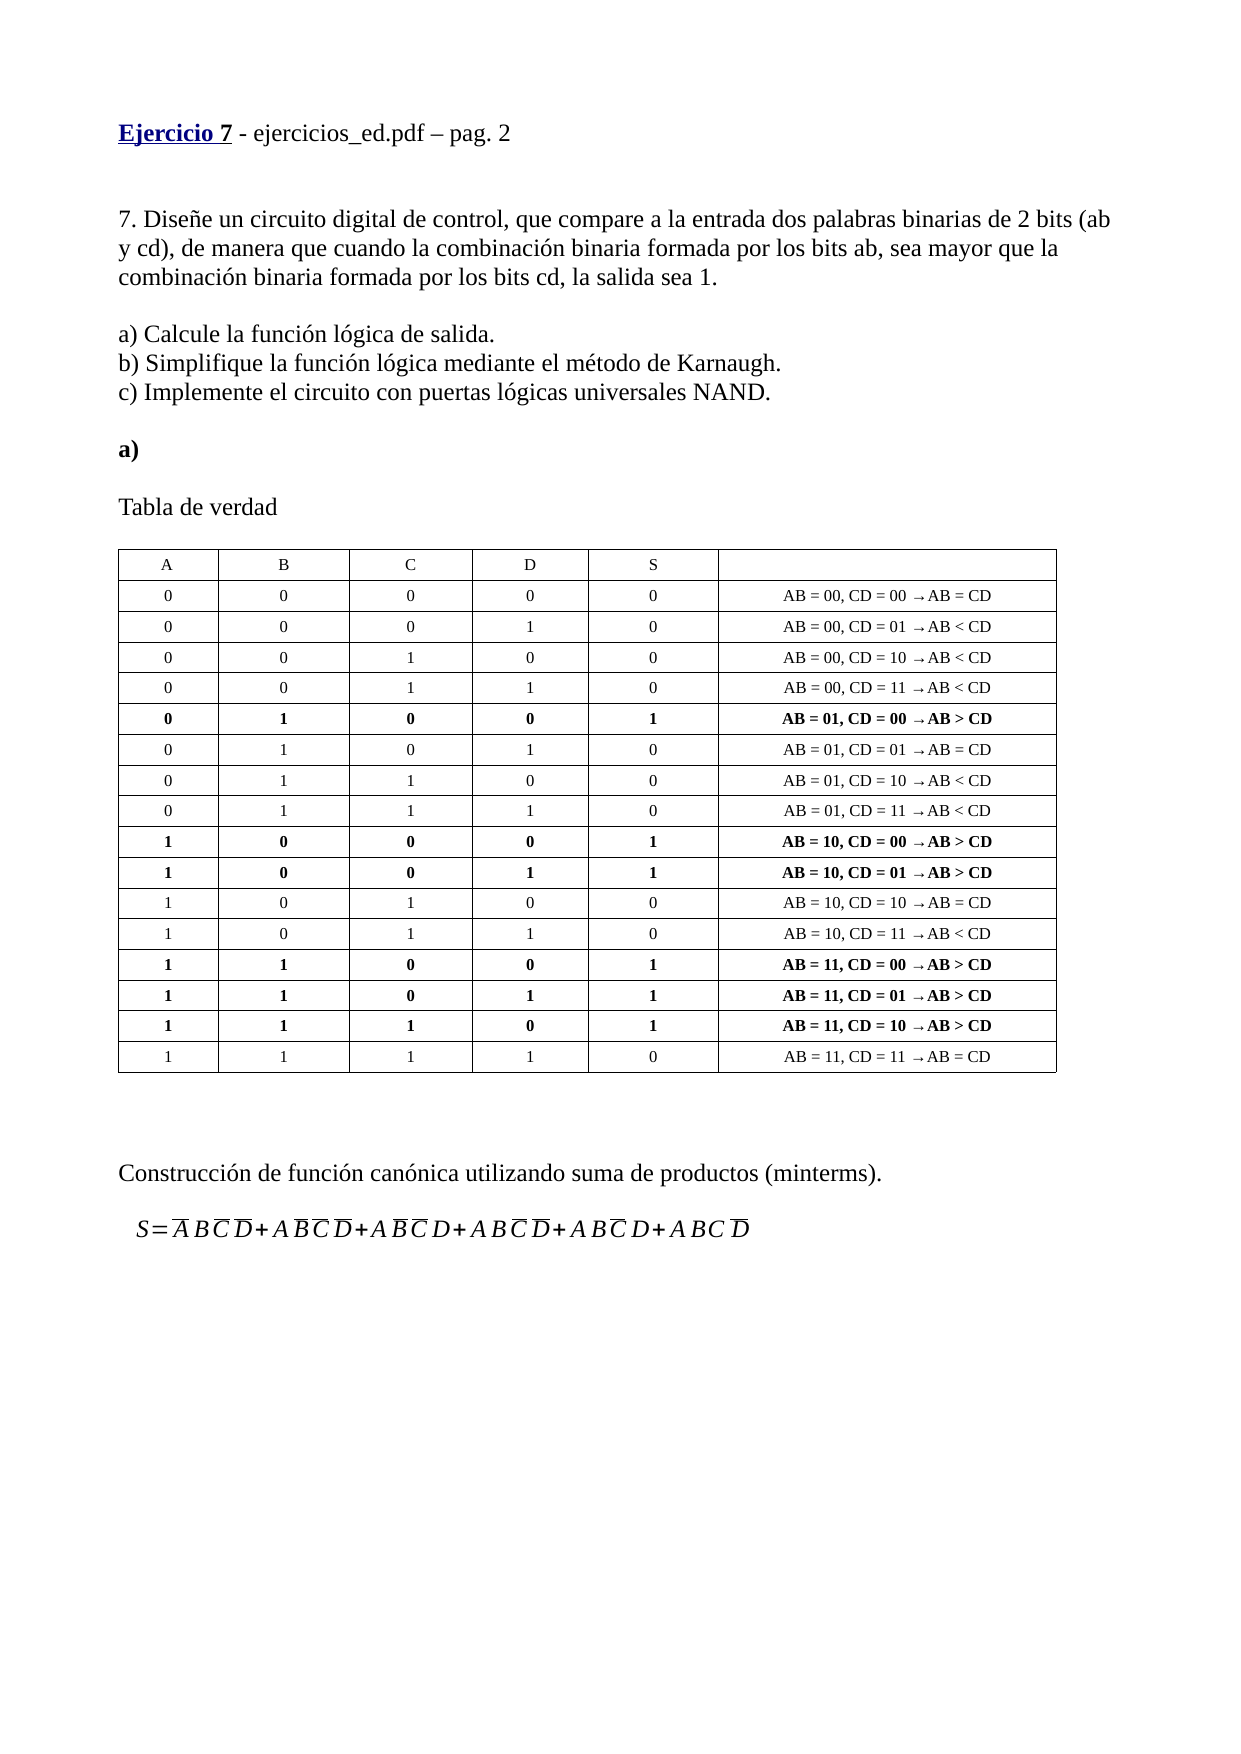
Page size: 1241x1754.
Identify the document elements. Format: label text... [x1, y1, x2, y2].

table_cell AB = 11, CD = 11 →AB = CD [719, 1042, 1056, 1072]
table_cell 0 [350, 704, 472, 734]
table_cell 0 [473, 704, 588, 734]
table_cell 1 [473, 735, 588, 764]
table_cell 1 [589, 1011, 718, 1041]
table_cell 0 [473, 643, 588, 672]
table_cell 1 [350, 1011, 472, 1041]
table_cell 0 [219, 858, 349, 887]
table_cell 0 [350, 950, 472, 979]
table_cell 0 [589, 766, 718, 795]
text Ejercicio 7 - ejercicios_ed.pdf – pag. 2 [118, 118, 1122, 147]
table_cell 1 [219, 981, 349, 1010]
table_cell AB = 01, CD = 11 →AB < CD [719, 796, 1056, 826]
table_cell AB = 11, CD = 01 →AB > CD [719, 981, 1056, 1010]
table_cell 0 [473, 1011, 588, 1041]
table_cell 1 [219, 1042, 349, 1072]
text b) Simplifique la función lógica mediante el método de Karnaugh. [118, 348, 1122, 377]
table_cell 0 [119, 673, 218, 703]
table_cell 0 [219, 673, 349, 703]
table_header C [350, 550, 472, 580]
table_cell 0 [589, 1042, 718, 1072]
table_cell AB = 00, CD = 00 →AB = CD [719, 581, 1056, 611]
table_cell 0 [350, 981, 472, 1010]
table_cell AB = 11, CD = 10 →AB > CD [719, 1011, 1056, 1041]
table_cell 0 [219, 827, 349, 857]
table_cell 0 [119, 643, 218, 672]
table_cell AB = 00, CD = 11 →AB < CD [719, 673, 1056, 703]
table_cell 0 [219, 919, 349, 949]
table_cell AB = 00, CD = 10 →AB < CD [719, 643, 1056, 672]
table_cell 0 [219, 612, 349, 642]
table_cell AB = 10, CD = 10 →AB = CD [719, 889, 1056, 918]
table_cell 0 [350, 827, 472, 857]
table_cell 1 [589, 827, 718, 857]
table_cell 0 [589, 735, 718, 764]
table_cell 1 [219, 735, 349, 764]
table_header S [589, 550, 718, 580]
table_cell 1 [473, 673, 588, 703]
table_cell 0 [589, 919, 718, 949]
table_cell 0 [473, 827, 588, 857]
text c) Implemente el circuito con puertas lógicas universales NAND. [118, 377, 1122, 406]
table_header D [473, 550, 588, 580]
table_cell 1 [589, 950, 718, 979]
table_cell 1 [473, 612, 588, 642]
table_cell 0 [119, 581, 218, 611]
table_cell 1 [119, 889, 218, 918]
table_cell 0 [119, 766, 218, 795]
table_cell AB = 10, CD = 00 →AB > CD [719, 827, 1056, 857]
table_cell AB = 10, CD = 11 →AB < CD [719, 919, 1056, 949]
text Construcción de función canónica utilizando suma de productos (minterms). [118, 1158, 1122, 1187]
table_cell 1 [119, 1042, 218, 1072]
table_cell 1 [350, 889, 472, 918]
table_cell 0 [589, 612, 718, 642]
table_cell AB = 01, CD = 00 →AB > CD [719, 704, 1056, 734]
table_cell 0 [219, 889, 349, 918]
table_cell 0 [473, 889, 588, 918]
table_header B [219, 550, 349, 580]
table_header [719, 550, 1056, 580]
table_cell 1 [473, 981, 588, 1010]
table_cell 1 [219, 1011, 349, 1041]
table_cell 0 [589, 581, 718, 611]
table_cell 0 [350, 735, 472, 764]
table_cell 1 [589, 704, 718, 734]
table_cell 1 [589, 858, 718, 887]
table_cell 1 [473, 796, 588, 826]
table_cell 1 [350, 643, 472, 672]
table_cell 1 [119, 919, 218, 949]
table_cell 1 [119, 827, 218, 857]
table_cell AB = 00, CD = 01 →AB < CD [719, 612, 1056, 642]
text Tabla de verdad [118, 492, 1122, 521]
table_cell 1 [350, 673, 472, 703]
table_cell 1 [119, 950, 218, 979]
table_cell AB = 10, CD = 01 →AB > CD [719, 858, 1056, 887]
table_cell 1 [350, 1042, 472, 1072]
table_cell 0 [589, 889, 718, 918]
table_cell 0 [350, 858, 472, 887]
text a) Calcule la función lógica de salida. [118, 319, 1122, 348]
table_cell 0 [589, 643, 718, 672]
table_cell 0 [473, 950, 588, 979]
table_cell 1 [219, 950, 349, 979]
table_cell 0 [219, 581, 349, 611]
table_cell 1 [219, 796, 349, 826]
text a) [118, 434, 1122, 463]
table_cell 0 [119, 735, 218, 764]
table_cell 0 [119, 612, 218, 642]
table_cell AB = 11, CD = 00 →AB > CD [719, 950, 1056, 979]
table_header A [119, 550, 218, 580]
table_cell 0 [119, 796, 218, 826]
table_cell 1 [473, 858, 588, 887]
table_cell 1 [119, 981, 218, 1010]
table_cell 1 [219, 766, 349, 795]
table_cell 0 [219, 643, 349, 672]
table_cell 1 [589, 981, 718, 1010]
table_cell AB = 01, CD = 10 →AB < CD [719, 766, 1056, 795]
table_cell 1 [219, 704, 349, 734]
table_cell 1 [473, 919, 588, 949]
table_cell 0 [473, 766, 588, 795]
table_cell 0 [350, 581, 472, 611]
table_cell 1 [119, 858, 218, 887]
table_cell 0 [350, 612, 472, 642]
table_cell 1 [119, 1011, 218, 1041]
table_cell 0 [589, 796, 718, 826]
table_cell 0 [473, 581, 588, 611]
table_cell 1 [350, 796, 472, 826]
table_cell 1 [350, 919, 472, 949]
table_cell 0 [589, 673, 718, 703]
table_cell 1 [473, 1042, 588, 1072]
table_cell 1 [350, 766, 472, 795]
table_cell AB = 01, CD = 01 →AB = CD [719, 735, 1056, 764]
text 7. Diseñe un circuito digital de control, que compare a la entrada dos palabras binarias de 2 bits (ab y cd), de manera que cuando la combinación binaria formada por los bits ab, sea mayor que la combinación binaria formada por los bits cd, la salida sea 1. [118, 204, 1122, 291]
table_cell 0 [119, 704, 218, 734]
